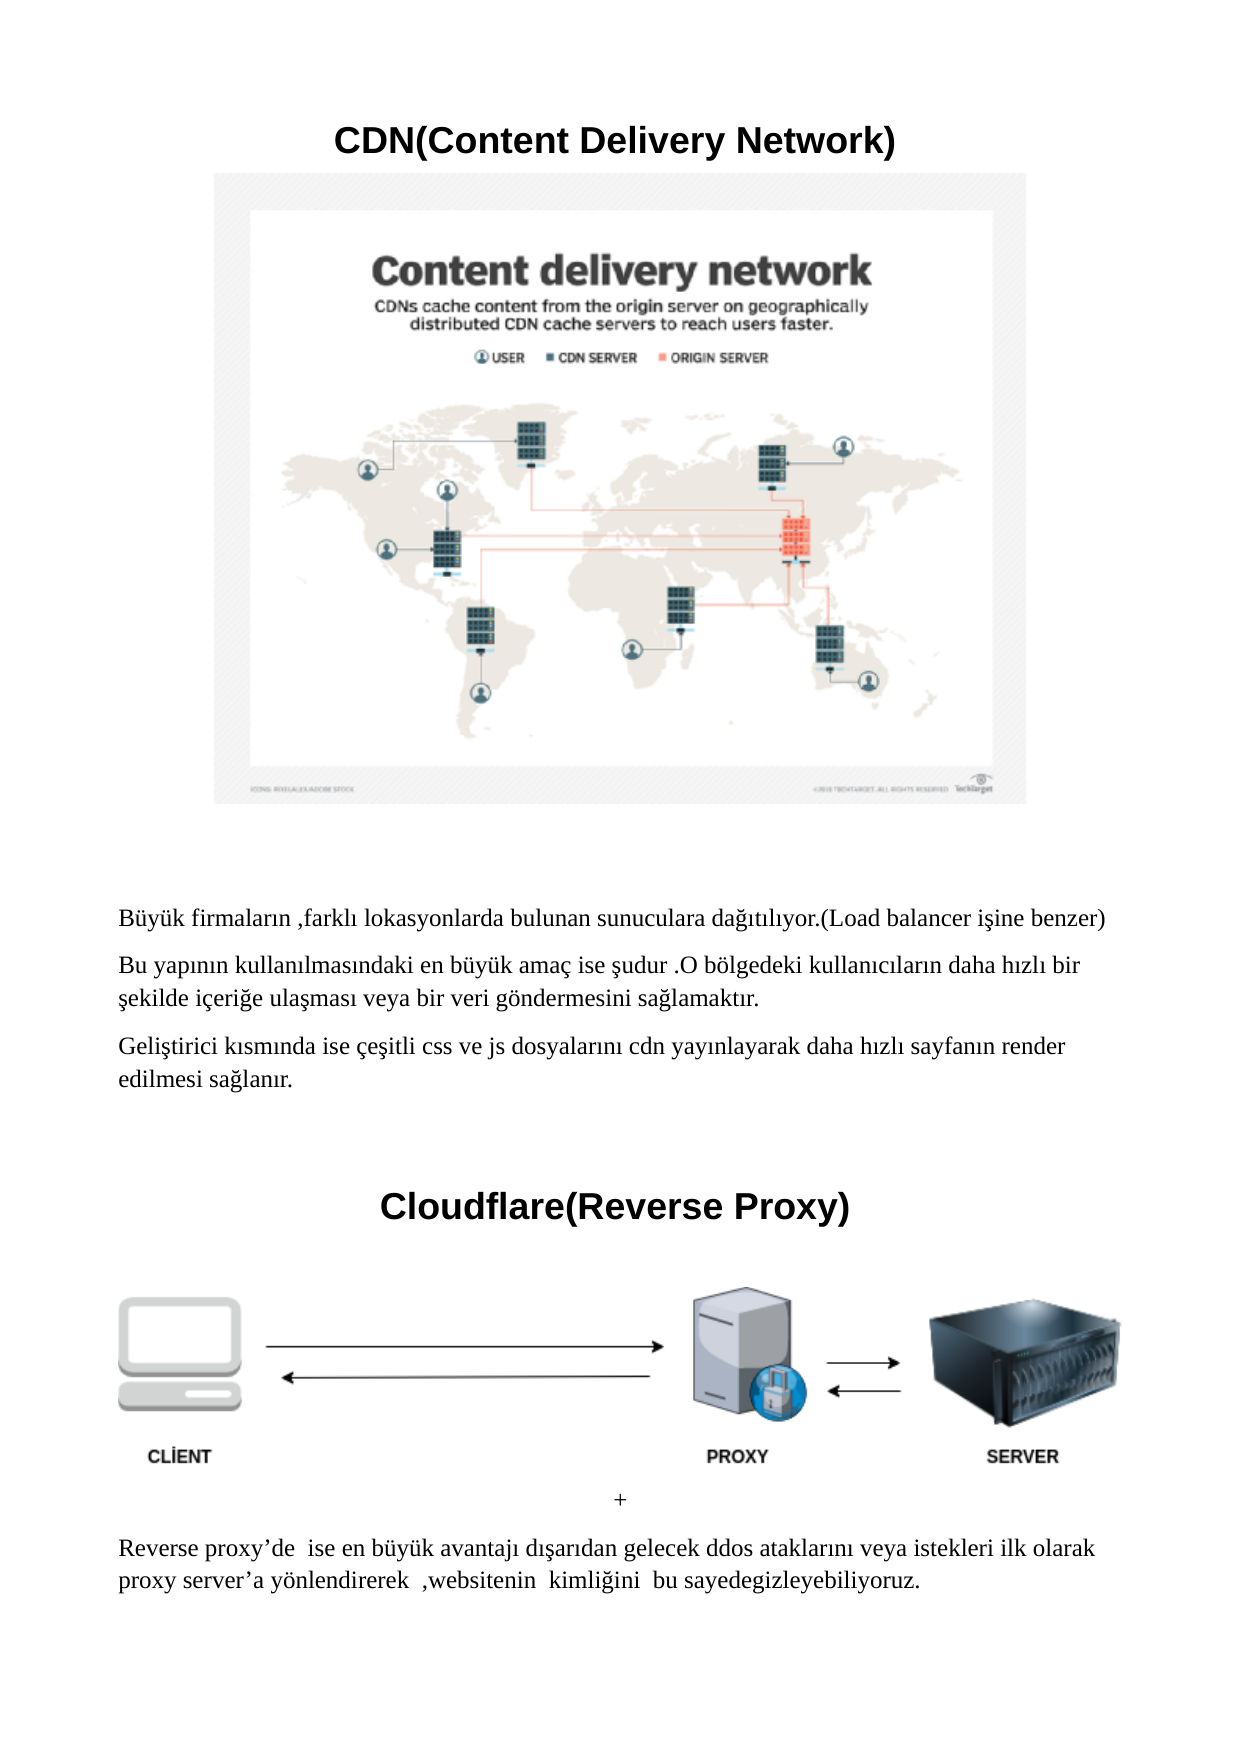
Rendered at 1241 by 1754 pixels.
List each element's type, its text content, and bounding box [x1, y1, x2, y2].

text Reverse proxy’de ise en büyük avantajı dışarıdan gelecek ddos ataklarını veya istekleri ilk olarak proxy server’a yönlendirerek ,websitenin kimliğini bu sayedegizleyebiliyoruz. [118, 1533, 1122, 1594]
subtitle CDN(Content Delivery Network) [118, 118, 1122, 161]
text + [118, 1481, 1122, 1514]
subtitle Cloudflare(Reverse Proxy) [118, 1184, 1122, 1227]
text Bu yapının kullanılmasındaki en büyük amaç ise şudur .O bölgedeki kullanıcıların daha hızlı bir şekilde içeriğe ulaşması veya bir veri göndermesini sağlamaktır. [118, 951, 1122, 1012]
picture [213, 173, 1027, 804]
picture [118, 1287, 1123, 1481]
text Büyük firmaların ,farklı lokasyonlarda bulunan sunuculara dağıtılıyor.(Load balancer işine benzer) [118, 903, 1122, 932]
text Geliştirici kısmında ise çeşitli css ve js dosyalarını cdn yayınlayarak daha hızlı sayfanın render edilmesi sağlanır. [118, 1031, 1122, 1093]
